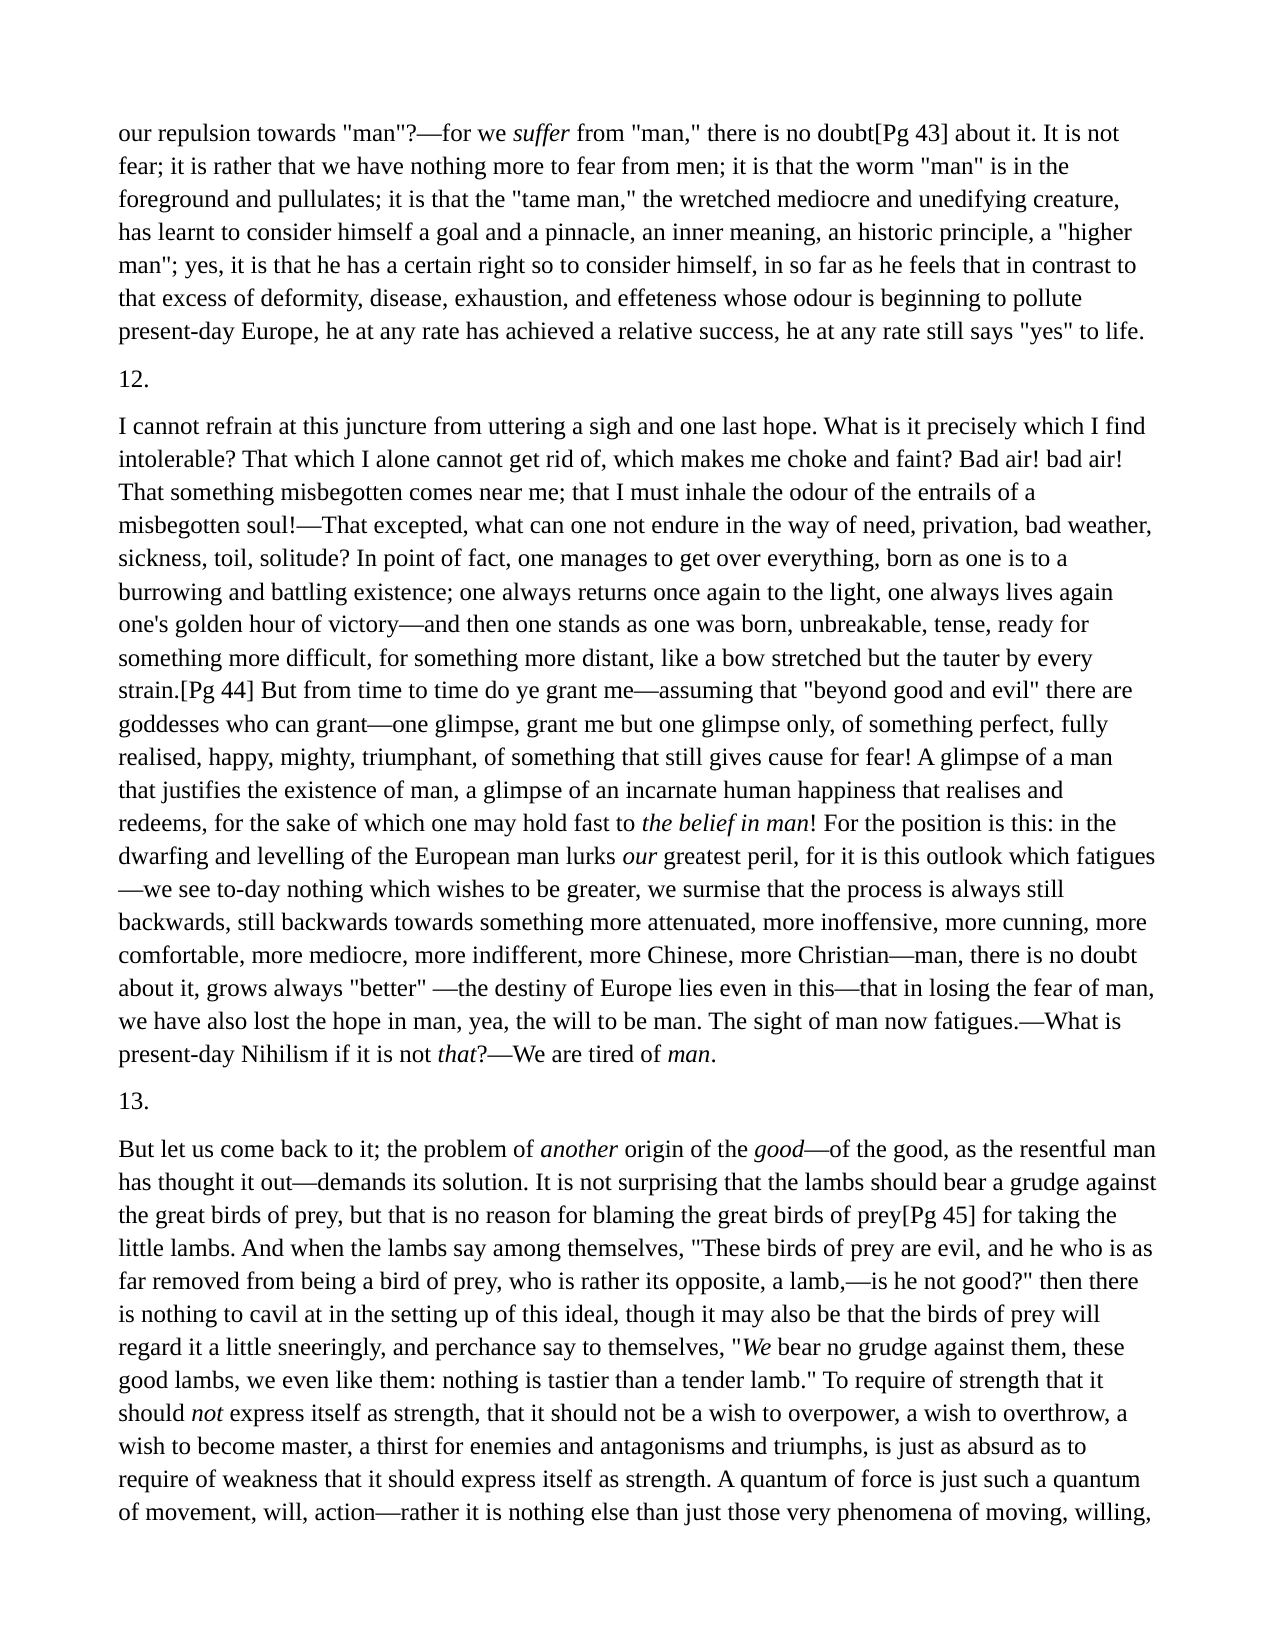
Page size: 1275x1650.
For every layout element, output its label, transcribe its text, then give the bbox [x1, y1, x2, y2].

text But let us come back to it; the problem of another origin of the good—of the good, as the resentful man has thought it out—demands its solution. It is not surprising that the lambs should bear a grudge against the great birds of prey, but that is no reason for blaming the great birds of prey[Pg 45] for taking the little lambs. And when the lambs say among themselves, "These birds of prey are evil, and he who is as far removed from being a bird of prey, who is rather its opposite, a lamb,—is he not good?" then there is nothing to cavil at in the setting up of this ideal, though it may also be that the birds of prey will regard it a little sneeringly, and perchance say to themselves, "We bear no grudge against them, these good lambs, we even like them: nothing is tastier than a tender lamb." To require of strength that it should not express itself as strength, that it should not be a wish to overpower, a wish to overthrow, a wish to become master, a thirst for enemies and antagonisms and triumphs, is just as absurd as to require of weakness that it should express itself as strength. A quantum of force is just such a quantum of movement, will, action—rather it is nothing else than just those very phenomena of moving, willing, [118, 1134, 1157, 1526]
text 12. [118, 364, 1157, 393]
text our repulsion towards "man"?—for we suffer from "man," there is no doubt[Pg 43] about it. It is not fear; it is rather that we have nothing more to fear from men; it is that the worm "man" is in the foreground and pullulates; it is that the "tame man," the wretched mediocre and unedifying creature, has learnt to consider himself a goal and a pinnacle, an inner meaning, an historic principle, a "higher man"; yes, it is that he has a certain right so to consider himself, in so far as he feels that in contrast to that excess of deformity, disease, exhaustion, and effeteness whose odour is beginning to pollute present-day Europe, he at any rate has achieved a relative success, he at any rate still says "yes" to life. [118, 118, 1157, 345]
text I cannot refrain at this juncture from uttering a sigh and one last hope. What is it precisely which I find intolerable? That which I alone cannot get rid of, which makes me choke and faint? Bad air! bad air! That something misbegotten comes near me; that I must inhale the odour of the entrails of a misbegotten soul!—That excepted, what can one not endure in the way of need, privation, bad weather, sickness, toil, solitude? In point of fact, one manages to get over everything, born as one is to a burrowing and battling existence; one always returns once again to the light, one always lives again one's golden hour of victory—and then one stands as one was born, unbreakable, tense, ready for something more difficult, for something more distant, like a bow stretched but the tauter by every strain.[Pg 44] But from time to time do ye grant me—assuming that "beyond good and evil" there are goddesses who can grant—one glimpse, grant me but one glimpse only, of something perfect, fully realised, happy, mighty, triumphant, of something that still gives cause for fear! A glimpse of a man that justifies the existence of man, a glimpse of an incarnate human happiness that realises and redeems, for the sake of which one may hold fast to the belief in man! For the position is this: in the dwarfing and levelling of the European man lurks our greatest peril, for it is this outlook which fatigues—we see to-day nothing which wishes to be greater, we surmise that the process is always still backwards, still backwards towards something more attenuated, more inoffensive, more cunning, more comfortable, more mediocre, more indifferent, more Chinese, more Christian—man, there is no doubt about it, grows always "better" —the destiny of Europe lies even in this—that in losing the fear of man, we have also lost the hope in man, yea, the will to be man. The sight of man now fatigues.—What is present-day Nihilism if it is not that?—We are tired of man. [118, 411, 1157, 1068]
text 13. [118, 1086, 1157, 1115]
